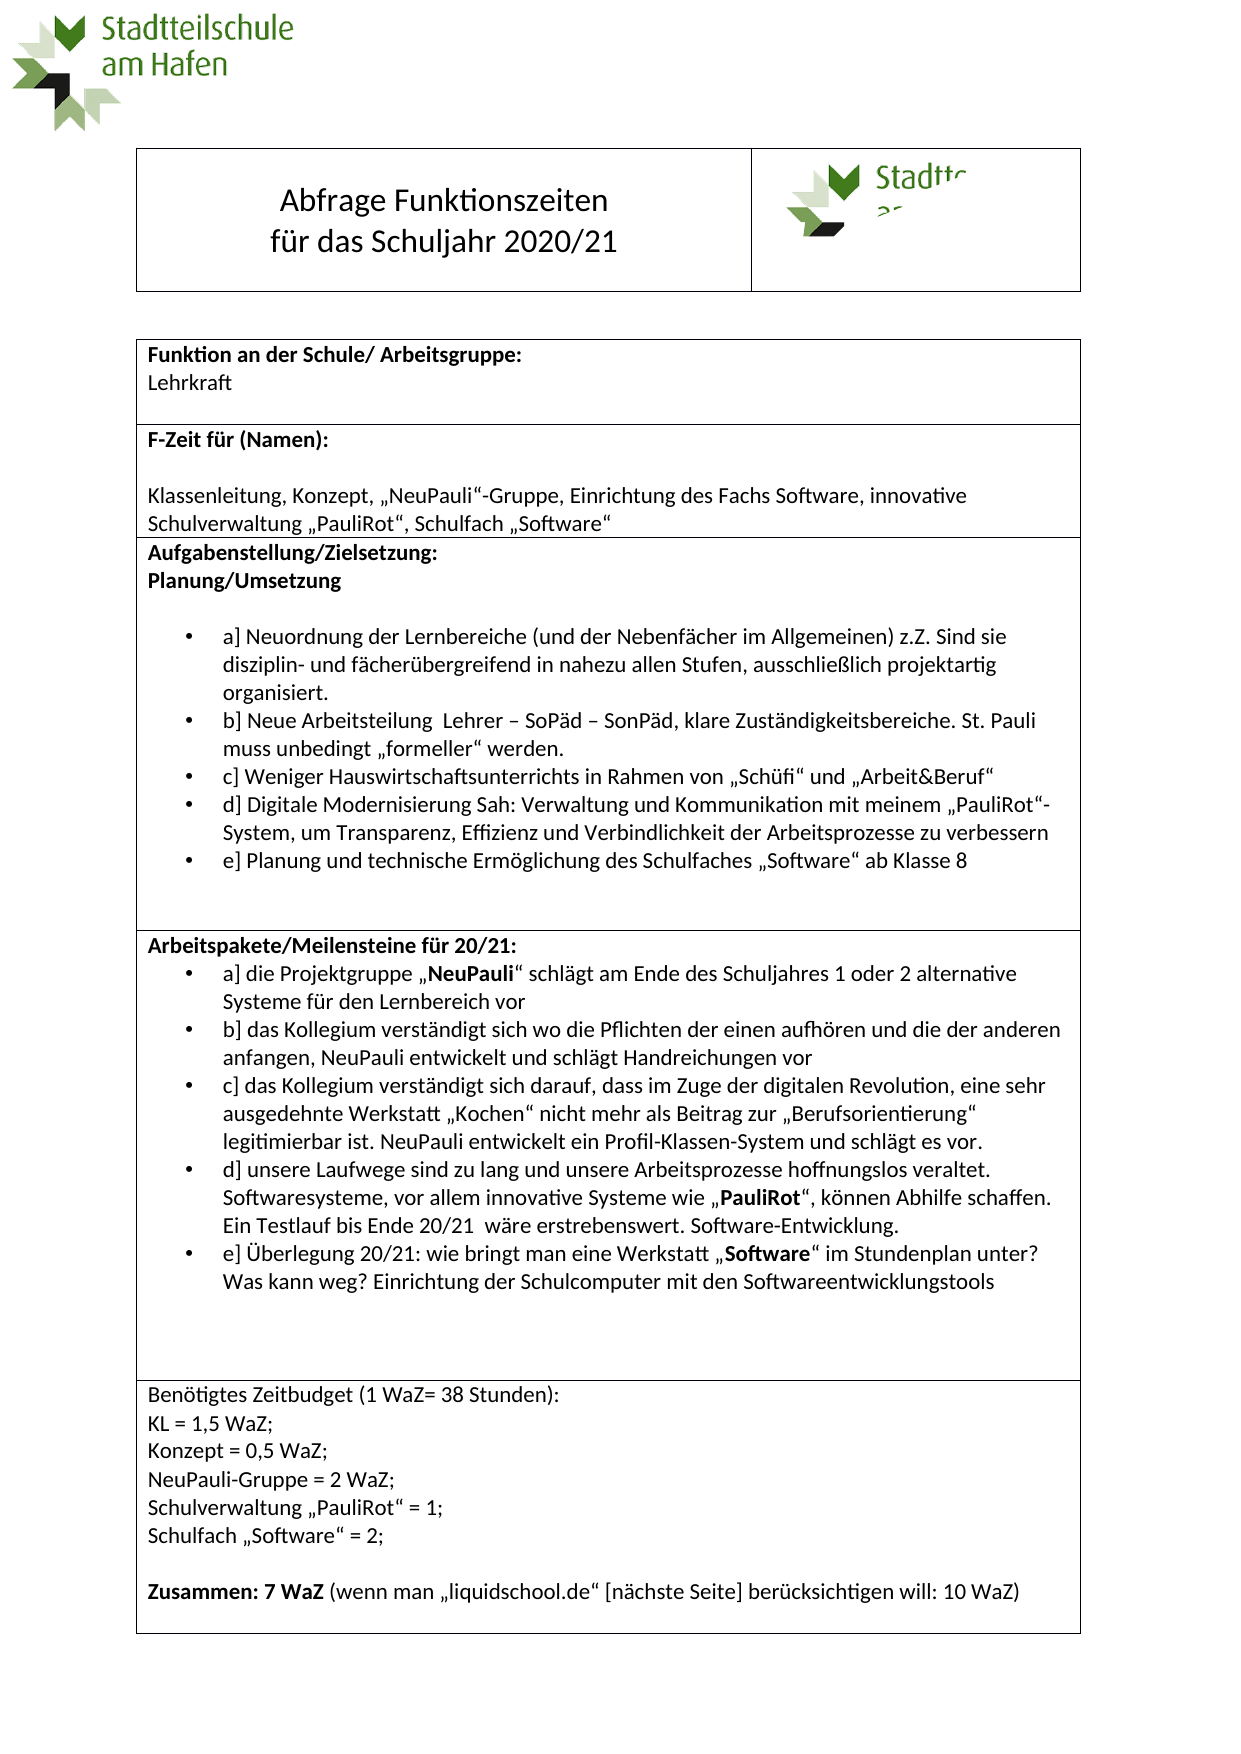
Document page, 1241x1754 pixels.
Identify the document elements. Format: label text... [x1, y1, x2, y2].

table_cell Benötigtes Zeitbudget (1 WaZ= 38 Stunden): KL = 1,5 WaZ; Konzept = 0,5 WaZ; NeuPauli-Gruppe = 2 WaZ; Schulverwaltung „PauliRot“ = 1; Schulfach „Software“ = 2; Zusammen: 7 WaZ (wenn man „liquidschool.de“ [nächste Seite] berücksichtigen will: 10 WaZ) [137, 1381, 1080, 1633]
table_header Abfrage Funktionszeiten für das Schuljahr 2020/21 [137, 149, 751, 291]
table_header Funktion an der Schule/ Arbeitsgruppe: Lehrkraft [137, 340, 1080, 424]
picture [0, 0, 306, 142]
table_cell Arbeitspakete/Meilensteine für 20/21: a] die Projektgruppe „NeuPauli“ schlägt am Ende des Schuljahres 1 oder 2 alternative Systeme für den Lernbereich vor b] das Kollegium verständigt sich wo die Pflichten der einen aufhören und die der anderen anfangen, NeuPauli entwickelt und schlägt Handreichungen vor c] das Kollegium verständigt sich darauf, dass im Zuge der digitalen Revolution, eine sehr ausgedehnte Werkstatt „Kochen“ nicht mehr als Beitrag zur „Berufsorientierung“ legitimierbar ist. NeuPauli entwickelt ein Profil-Klassen-System und schlägt es vor. d] unsere Laufwege sind zu lang und unsere Arbeitsprozesse hoffnungslos veraltet. Softwaresysteme, vor allem innovative Systeme wie „PauliRot“, können Abhilfe schaffen. Ein Testlauf bis Ende 20/21 wäre erstrebenswert. Software-Entwicklung. e] Überlegung 20/21: wie bringt man eine Werkstatt „Software“ im Stundenplan unter? Was kann weg? Einrichtung der Schulcomputer mit den Softwareentwicklungstools [137, 931, 1080, 1379]
table_cell F-Zeit für (Namen): Klassenleitung, Konzept, „NeuPauli“-Gruppe, Einrichtung des Fachs Software, innovative Schulverwaltung „PauliRot“, Schulfach „Software“ [137, 425, 1080, 537]
table_cell Aufgabenstellung/Zielsetzung: Planung/Umsetzung a] Neuordnung der Lernbereiche (und der Nebenfächer im Allgemeinen) z.Z. Sind sie disziplin- und fächerübergreifend in nahezu allen Stufen, ausschließlich projektartig organisiert. b] Neue Arbeitsteilung Lehrer – SoPäd – SonPäd, klare Zuständigkeitsbereiche. St. Pauli muss unbedingt „formeller“ werden. c] Weniger Hauswirtschaftsunterrichts in Rahmen von „Schüfi“ und „Arbeit&Beruf“ d] Digitale Modernisierung Sah: Verwaltung und Kommunikation mit meinem „PauliRot“-System, um Transparenz, Effizienz und Verbindlichkeit der Arbeitsprozesse zu verbessern e] Planung und technische Ermöglichung des Schulfaches „Software“ ab Klasse 8 [137, 538, 1080, 930]
table_header [752, 149, 1080, 291]
